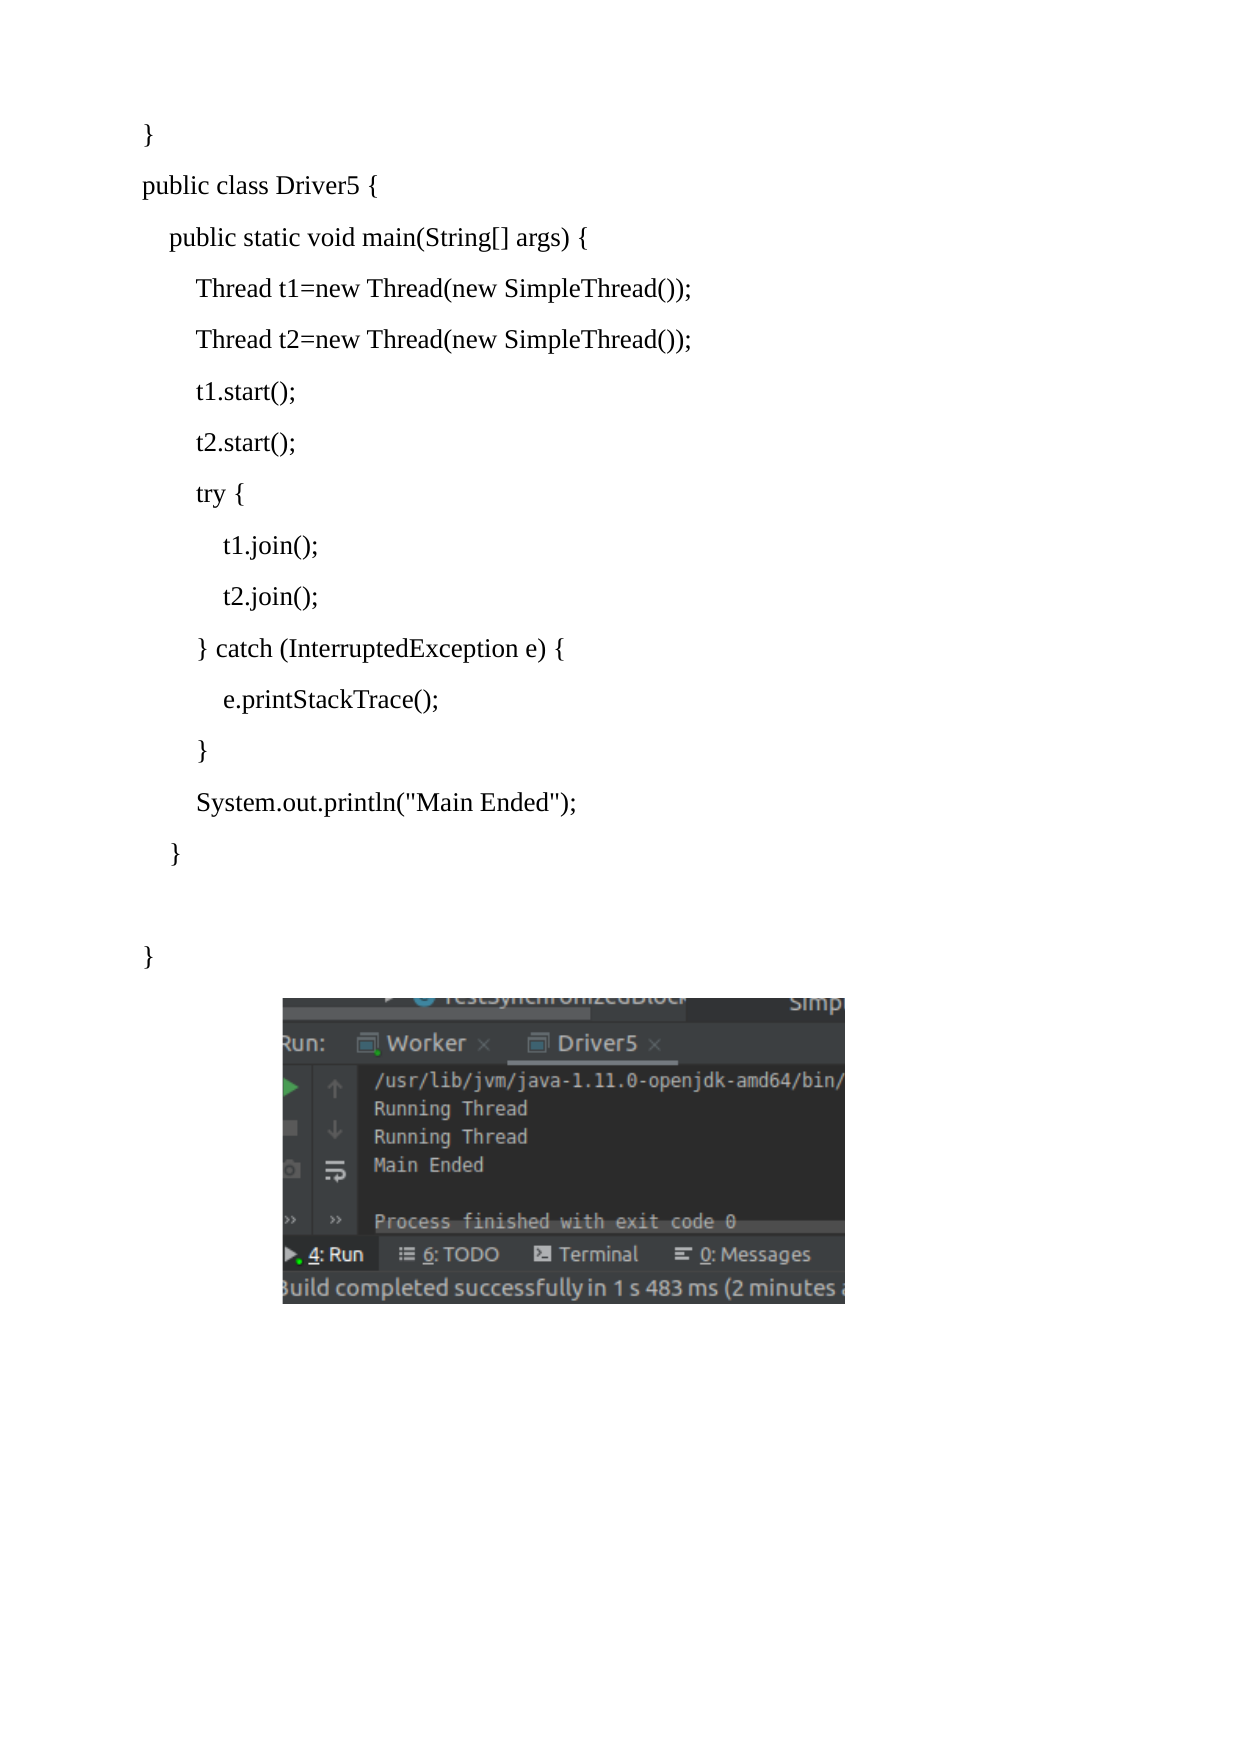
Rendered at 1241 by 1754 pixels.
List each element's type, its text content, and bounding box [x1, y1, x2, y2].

text public static void main(String[] args) { [142, 221, 1122, 252]
text t1.start(); [142, 375, 1122, 406]
text t2.join(); [142, 580, 1122, 611]
text try { [142, 478, 1122, 509]
text } [142, 118, 1122, 149]
text } [142, 734, 1122, 766]
text t1.join(); [142, 529, 1122, 560]
picture [282, 998, 845, 1304]
text t2.start(); [142, 426, 1122, 457]
text } [142, 940, 1122, 971]
text Thread t2=new Thread(new SimpleThread()); [142, 323, 1122, 355]
text public class Driver5 { [142, 169, 1122, 201]
text } catch (InterruptedException e) { [142, 632, 1122, 663]
text System.out.println("Main Ended"); [142, 786, 1122, 817]
text Thread t1=new Thread(new SimpleThread()); [142, 272, 1122, 303]
text e.printStackTrace(); [142, 683, 1122, 714]
text } [142, 837, 1122, 868]
